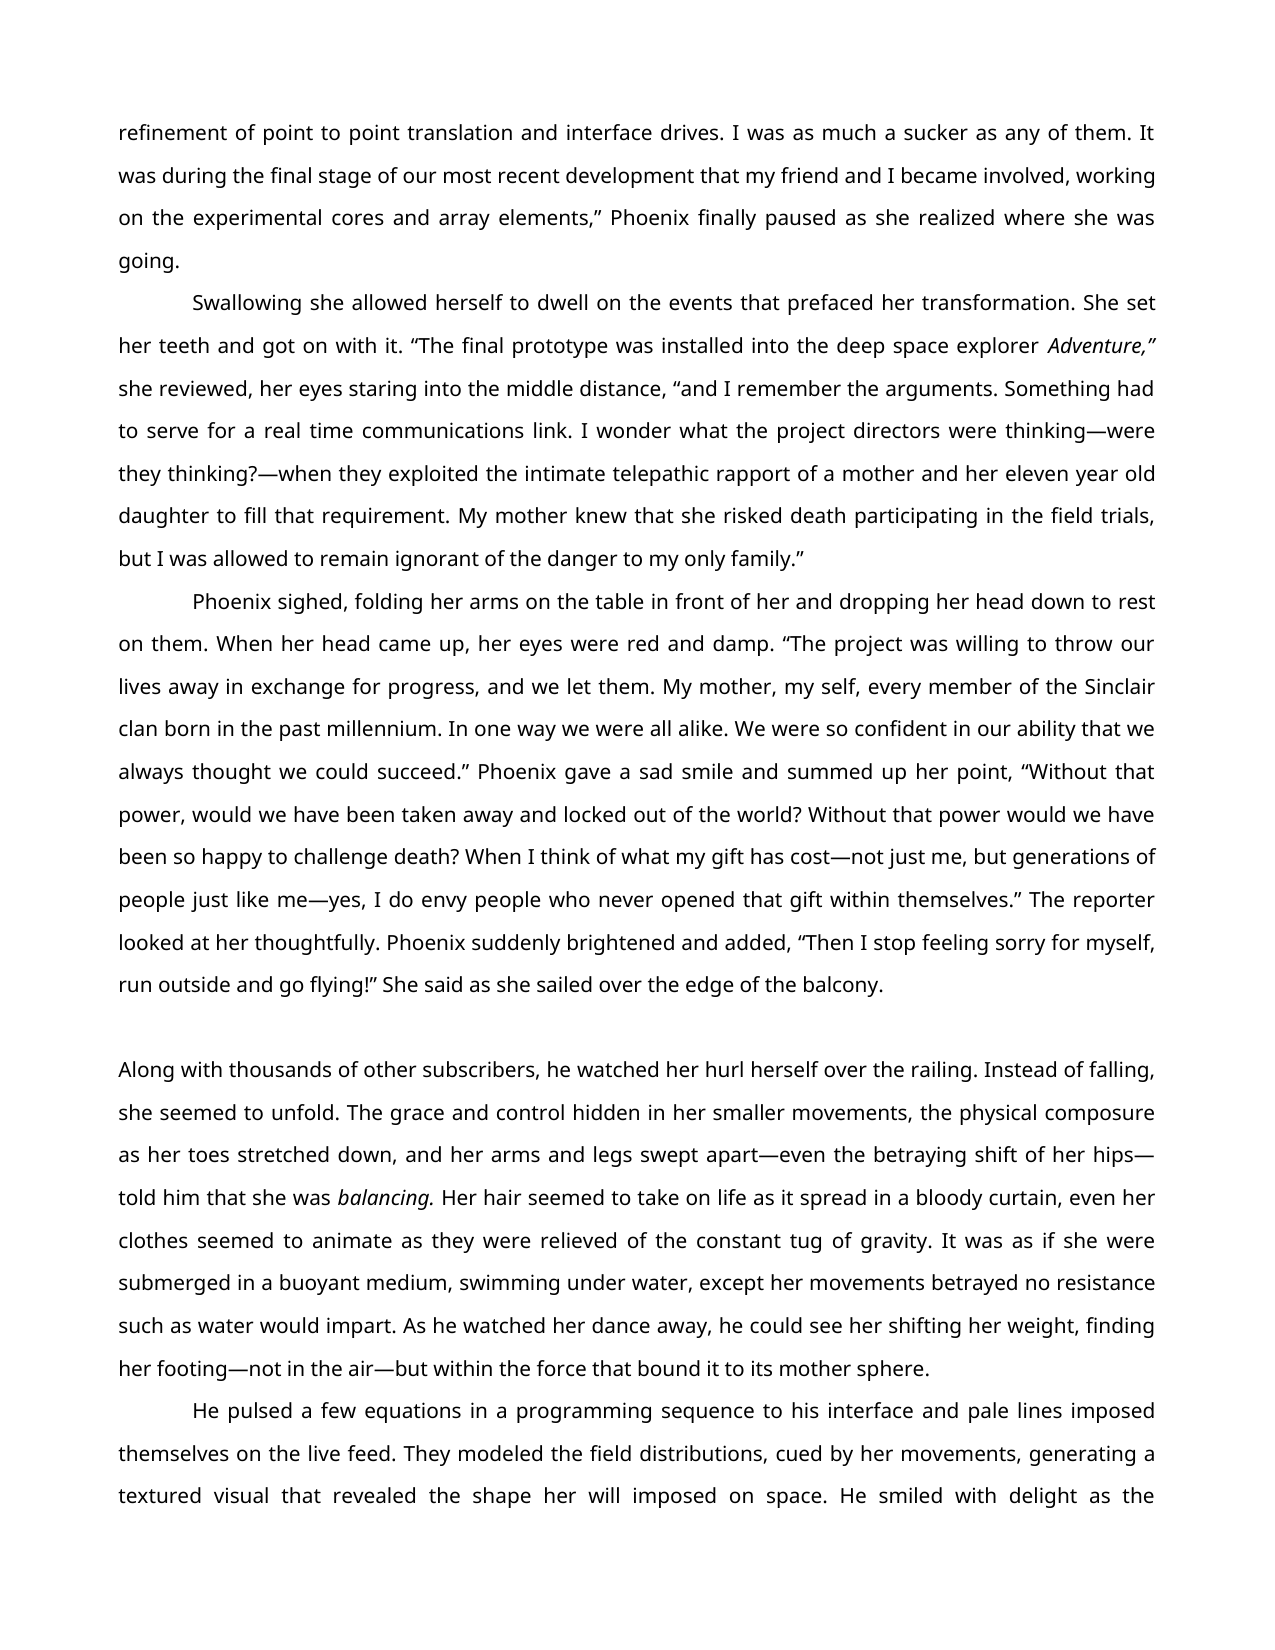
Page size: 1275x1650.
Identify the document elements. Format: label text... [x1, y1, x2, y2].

text Phoenix sighed, folding her arms on the table in front of her and dropping her head down to rest on them. When her head came up, her eyes were red and damp. “The project was willing to throw our lives away in exchange for progress, and we let them. My mother, my self, every member of the Sinclair clan born in the past millennium. In one way we were all alike. We were so confident in our ability that we always thought we could succeed.” Phoenix gave a sad smile and summed up her point, “Without that power, would we have been taken away and locked out of the world? Without that power would we have been so happy to challenge death? When I think of what my gift has cost—not just me, but generations of people just like me—yes, I do envy people who never opened that gift within themselves.” The reporter looked at her thoughtfully. Phoenix suddenly brightened and added, “Then I stop feeling sorry for myself, run outside and go flying!” She said as she sailed over the edge of the balcony. [118, 587, 1157, 999]
text refinement of point to point translation and interface drives. I was as much a sucker as any of them. It was during the final stage of our most recent development that my friend and I became involved, working on the experimental cores and array elements,” Phoenix finally paused as she realized where she was going. [118, 118, 1157, 274]
text He pulsed a few equations in a programming sequence to his interface and pale lines imposed themselves on the live feed. They modeled the field distributions, cued by her movements, generating a textured visual that revealed the shape her will imposed on space. He smiled with delight as the [118, 1396, 1157, 1510]
text Along with thousands of other subscribers, he watched her hurl herself over the railing. Instead of falling, she seemed to unfold. The grace and control hidden in her smaller movements, the physical composure as her toes stretched down, and her arms and legs swept apart—even the betraying shift of her hips—told him that she was balancing. Her hair seemed to take on life as it spread in a bloody curtain, even her clothes seemed to animate as they were relieved of the constant tug of gravity. It was as if she were submerged in a buoyant medium, swimming under water, except her movements betrayed no resistance such as water would impart. As he watched her dance away, he could see her shifting her weight, finding her footing—not in the air—but within the force that bound it to its mother sphere. [118, 1055, 1157, 1382]
text Swallowing she allowed herself to dwell on the events that prefaced her transformation. She set her teeth and got on with it. “The final prototype was installed into the deep space explorer Adventure,” she reviewed, her eyes staring into the middle distance, “and I remember the arguments. Something had to serve for a real time communications link. I wonder what the project directors were thinking—were they thinking?—when they exploited the intimate telepathic rapport of a mother and her eleven year old daughter to fill that requirement. My mother knew that she risked death participating in the field trials, but I was allowed to remain ignorant of the danger to my only family.” [118, 288, 1157, 573]
